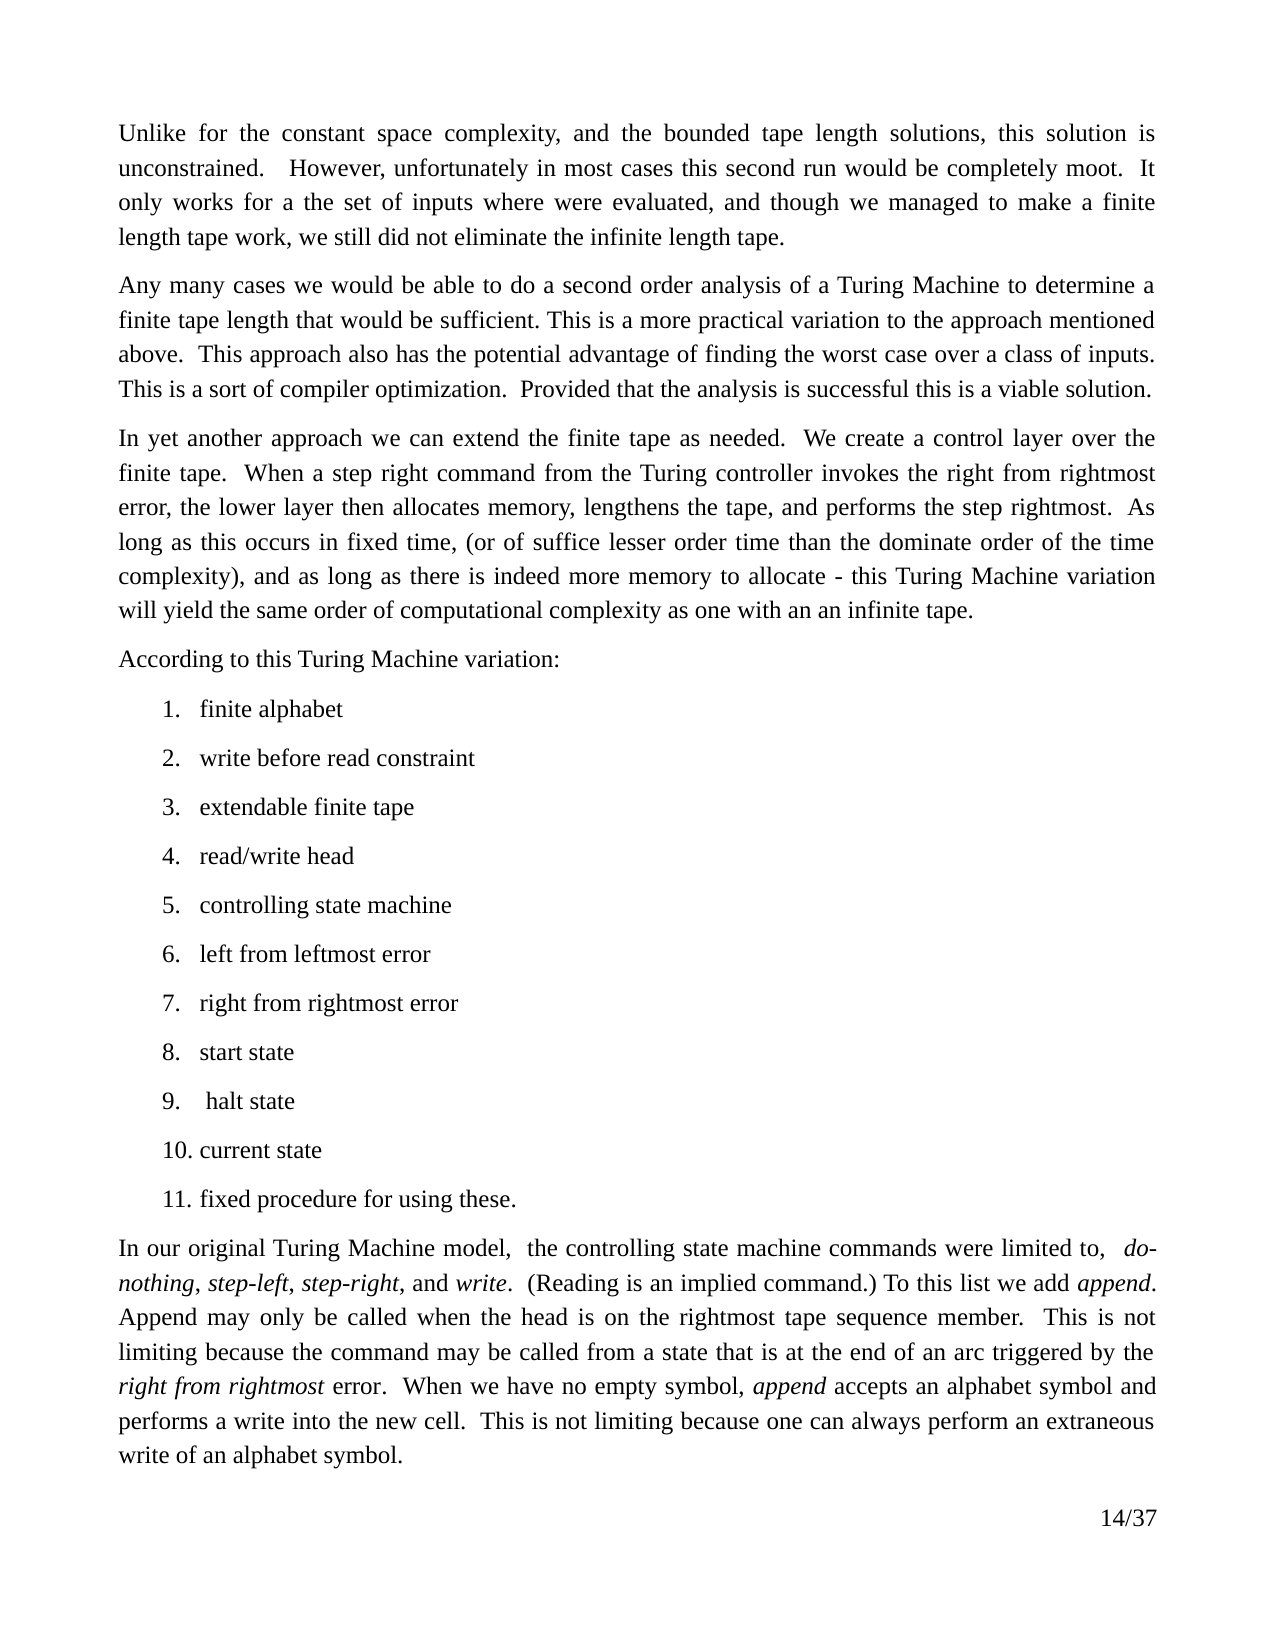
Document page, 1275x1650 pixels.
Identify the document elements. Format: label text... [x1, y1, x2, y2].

list fixed procedure for using these. [162, 1184, 1157, 1213]
list controlling state machine [162, 890, 1157, 919]
list start state [162, 1037, 1157, 1066]
text According to this Turing Machine variation: [118, 644, 1157, 673]
list right from rightmost error [162, 988, 1157, 1017]
list current state [162, 1135, 1157, 1164]
text Unlike for the constant space complexity, and the bounded tape length solutions, this solution is unconstrained. However, unfortunately in most cases this second run would be completely moot. It only works for a the set of inputs where were evaluated, and though we managed to make a finite length tape work, we still did not eliminate the infinite length tape. [118, 118, 1157, 250]
list finite alphabet [162, 694, 1157, 722]
list write before read constraint [162, 743, 1157, 771]
list extendable finite tape [162, 792, 1157, 821]
text In our original Turing Machine model, the controlling state machine commands were limited to, do-nothing, step-left, step-right, and write. (Reading is an implied command.) To this list we add append. Append may only be called when the head is on the rightmost tape sequence member. This is not limiting because the command may be called from a state that is at the end of an arc triggered by the right from rightmost error. When we have no empty symbol, append accepts an alphabet symbol and performs a write into the new cell. This is not limiting because one can always perform an extraneous write of an alphabet symbol. [118, 1233, 1157, 1469]
list left from leftmost error [162, 939, 1157, 968]
list read/write head [162, 841, 1157, 869]
list halt state [162, 1086, 1157, 1115]
text In yet another approach we can extend the finite tape as needed. We create a control layer over the finite tape. When a step right command from the Turing controller invokes the right from rightmost error, the lower layer then allocates memory, lengthens the tape, and performs the step rightmost. As long as this occurs in fixed time, (or of suffice lesser order time than the dominate order of the time complexity), and as long as there is indeed more memory to allocate - this Turing Machine variation will yield the same order of computational complexity as one with an an infinite tape. [118, 423, 1157, 624]
text Any many cases we would be able to do a second order analysis of a Turing Machine to determine a finite tape length that would be sufficient. This is a more practical variation to the approach mentioned above. This approach also has the potential advantage of finding the worst case over a class of inputs. This is a sort of compiler optimization. Provided that the analysis is successful this is a viable solution. [118, 271, 1157, 403]
